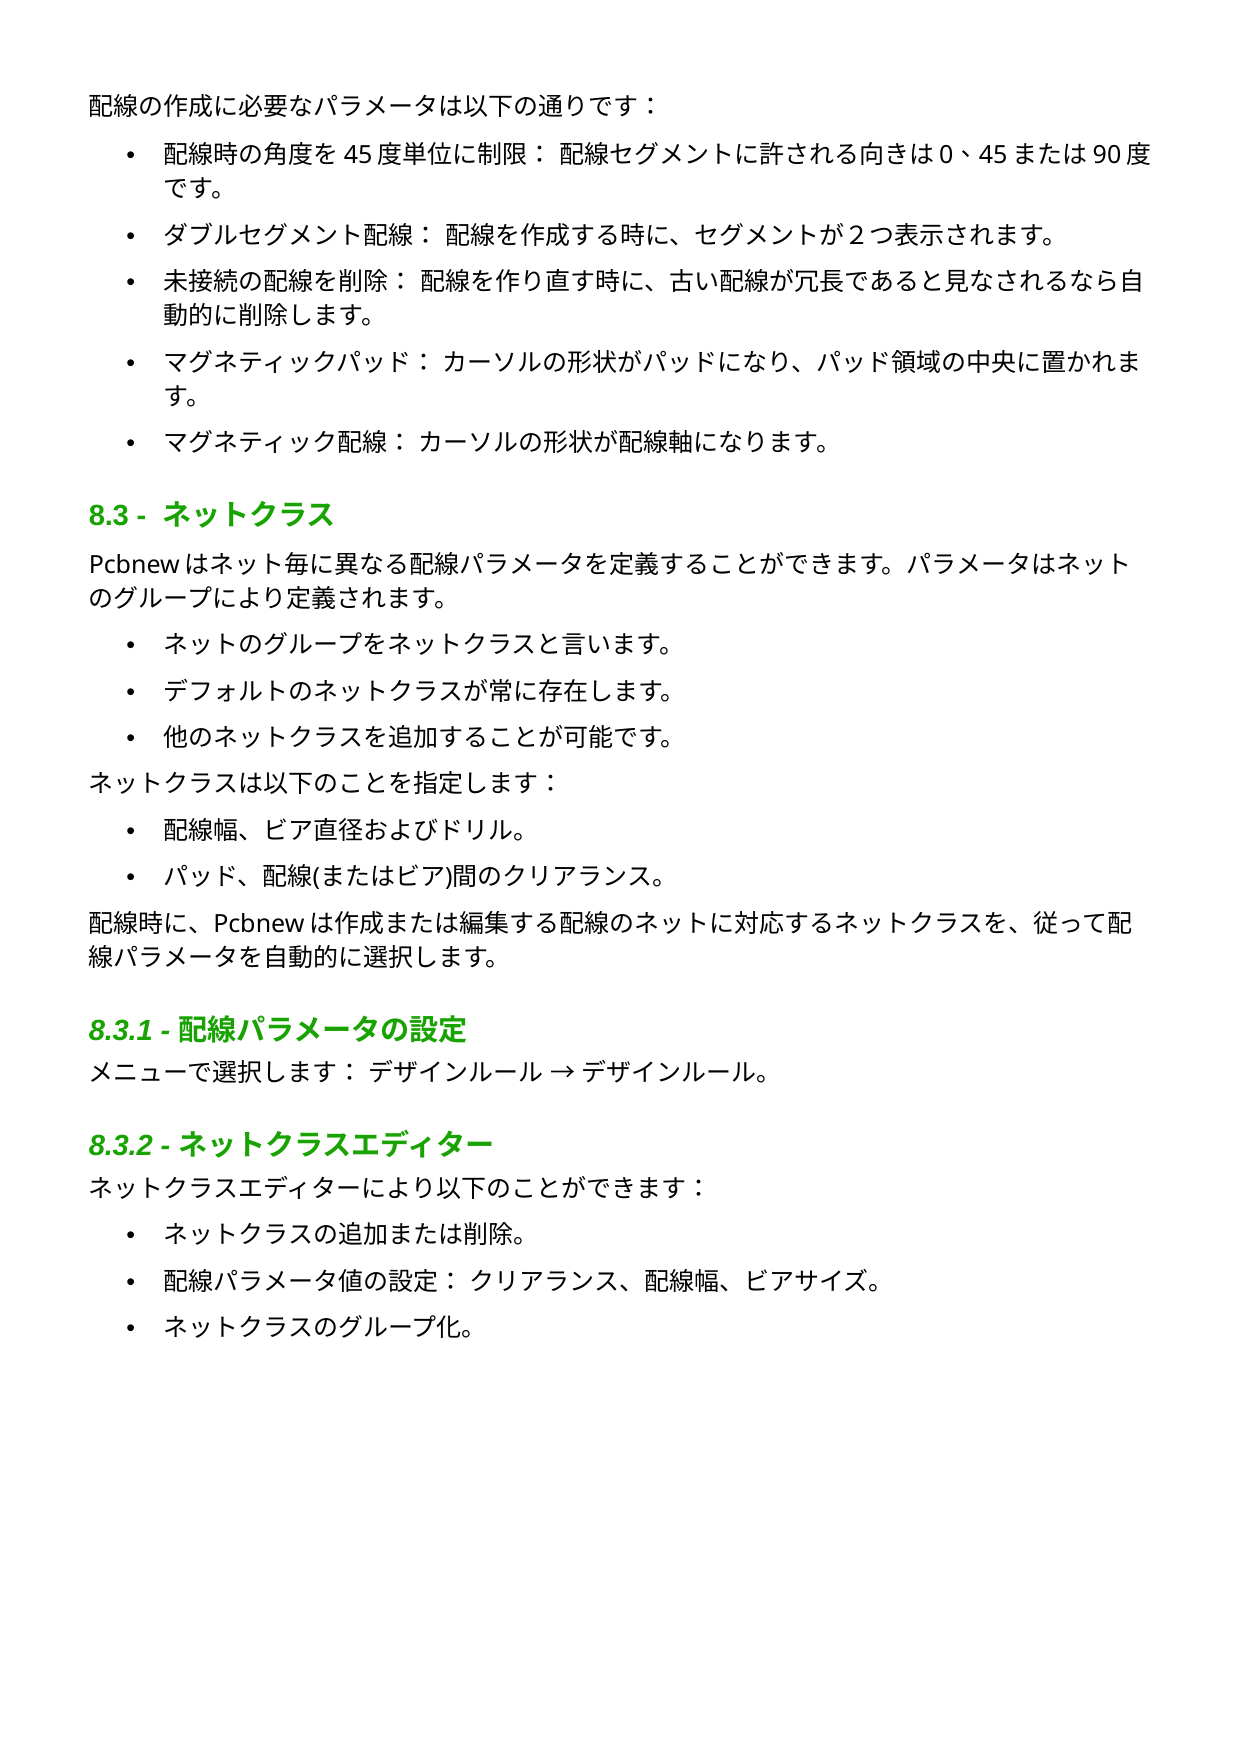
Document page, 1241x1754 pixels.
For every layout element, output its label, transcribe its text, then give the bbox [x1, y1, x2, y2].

list ダブルセグメント配線： 配線を作成する時に、セグメントが２つ表示されます。 [126, 218, 1152, 252]
text 配線の作成に必要なパラメータは以下の通りです： [88, 88, 1152, 122]
text メニューで選択します： デザインルール → デザインルール。 [88, 1055, 1152, 1089]
text ネットクラスエディターにより以下のことができます： [88, 1171, 1152, 1204]
text Pcbnewはネット毎に異なる配線パラメータを定義することができます。パラメータはネットのグループにより定義されます。 [88, 547, 1152, 614]
list 配線時の角度を45度単位に制限： 配線セグメントに許される向きは0、45または90度です。 [126, 135, 1152, 205]
list 配線パラメータ値の設定： クリアランス、配線幅、ビアサイズ。 [126, 1263, 1152, 1297]
subtitle ネットクラスエディター [88, 1124, 1152, 1164]
list 配線幅、ビア直径およびドリル。 [126, 813, 1152, 847]
subtitle 配線パラメータの設定 [88, 1009, 1152, 1049]
list デフォルトのネットクラスが常に存在します。 [126, 673, 1152, 707]
list マグネティック配線： カーソルの形状が配線軸になります。 [126, 425, 1152, 459]
list 未接続の配線を削除： 配線を作り直す時に、古い配線が冗長であると見なされるなら自動的に削除します。 [126, 264, 1152, 332]
list パッド、配線(またはビア)間のクリアランス。 [126, 859, 1152, 893]
text ネットクラスは以下のことを指定します： [88, 766, 1152, 800]
list ネットのグループをネットクラスと言います。 [126, 627, 1152, 661]
list マグネティックパッド： カーソルの形状がパッドになり、パッド領域の中央に置かれます。 [126, 345, 1152, 413]
subtitle ネットクラス [88, 495, 1152, 534]
text 配線時に、Pcbnewは作成または編集する配線のネットに対応するネットクラスを、従って配線パラメータを自動的に選択します。 [88, 906, 1152, 974]
list ネットクラスのグループ化。 [126, 1310, 1152, 1344]
list 他のネットクラスを追加することが可能です。 [126, 720, 1152, 754]
list ネットクラスの追加または削除。 [126, 1217, 1152, 1251]
